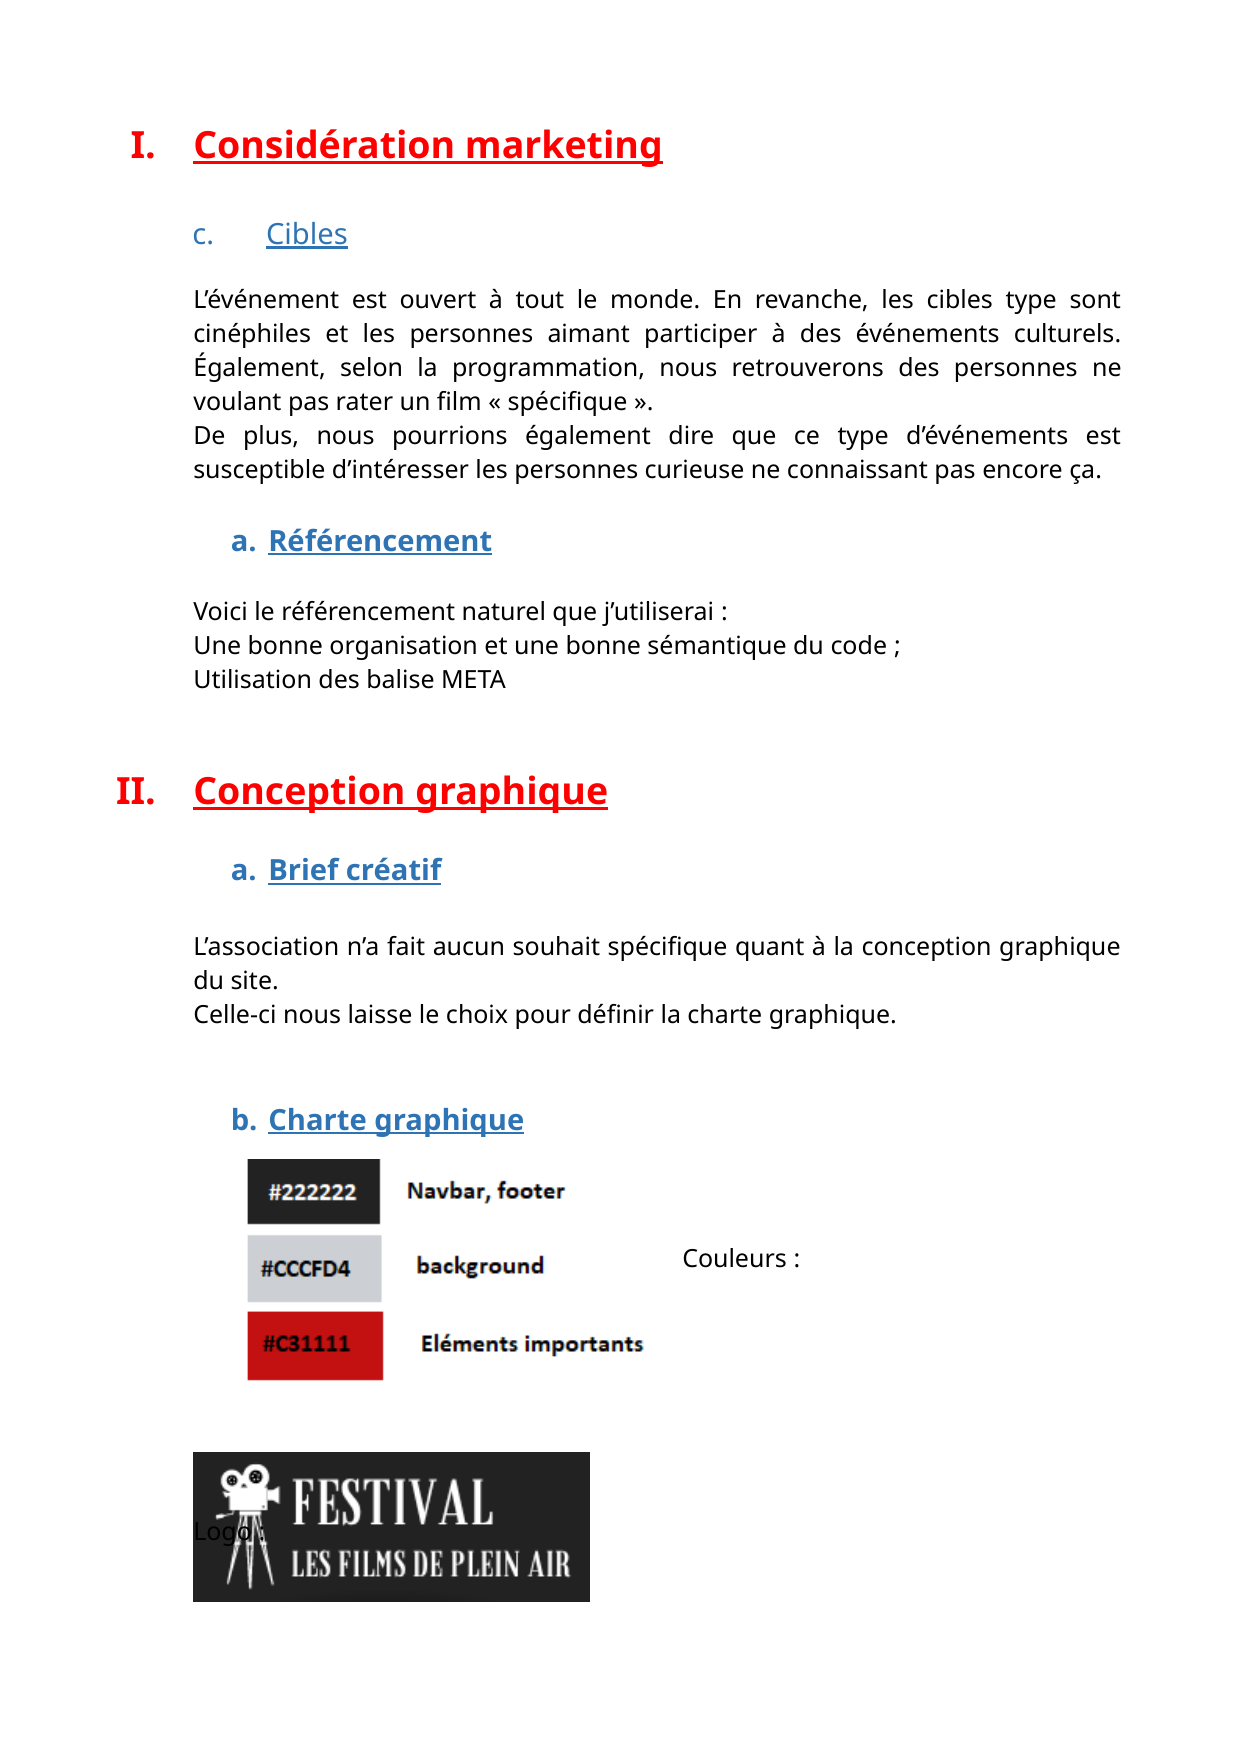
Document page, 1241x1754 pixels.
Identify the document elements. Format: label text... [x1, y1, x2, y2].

list Voici le référencement naturel que j’utiliserai : [193, 594, 1122, 628]
text Couleurs : [664, 1241, 1122, 1275]
list Logo : [590, 1513, 1122, 1547]
list L’association n’a fait aucun souhait spécifique quant à la conception graphique du site. [193, 928, 1122, 997]
list L’événement est ouvert à tout le monde. En revanche, les cibles type sont cinéphiles et les personnes aimant participer à des événements culturels. Également, selon la programmation, nous retrouverons des personnes ne voulant pas rater un film « spécifique ». [193, 281, 1122, 418]
list Brief créatif [231, 849, 1122, 889]
subtitle Cibles [192, 213, 1122, 253]
list Conception graphique [156, 764, 1122, 815]
picture [193, 1452, 590, 1602]
list De plus, nous pourrions également dire que ce type d’événements est susceptible d’intéresser les personnes curieuse ne connaissant pas encore ça. [193, 418, 1122, 486]
list Considération marketing [156, 118, 1122, 169]
list Une bonne organisation et une bonne sémantique du code ; [193, 628, 1122, 662]
list Celle-ci nous laisse le choix pour définir la charte graphique. [193, 997, 1122, 1031]
list Charte graphique [231, 1099, 1122, 1138]
text [156, 1241, 247, 1275]
list Référencement [231, 520, 1122, 559]
list Utilisation des balise META [193, 662, 1122, 696]
